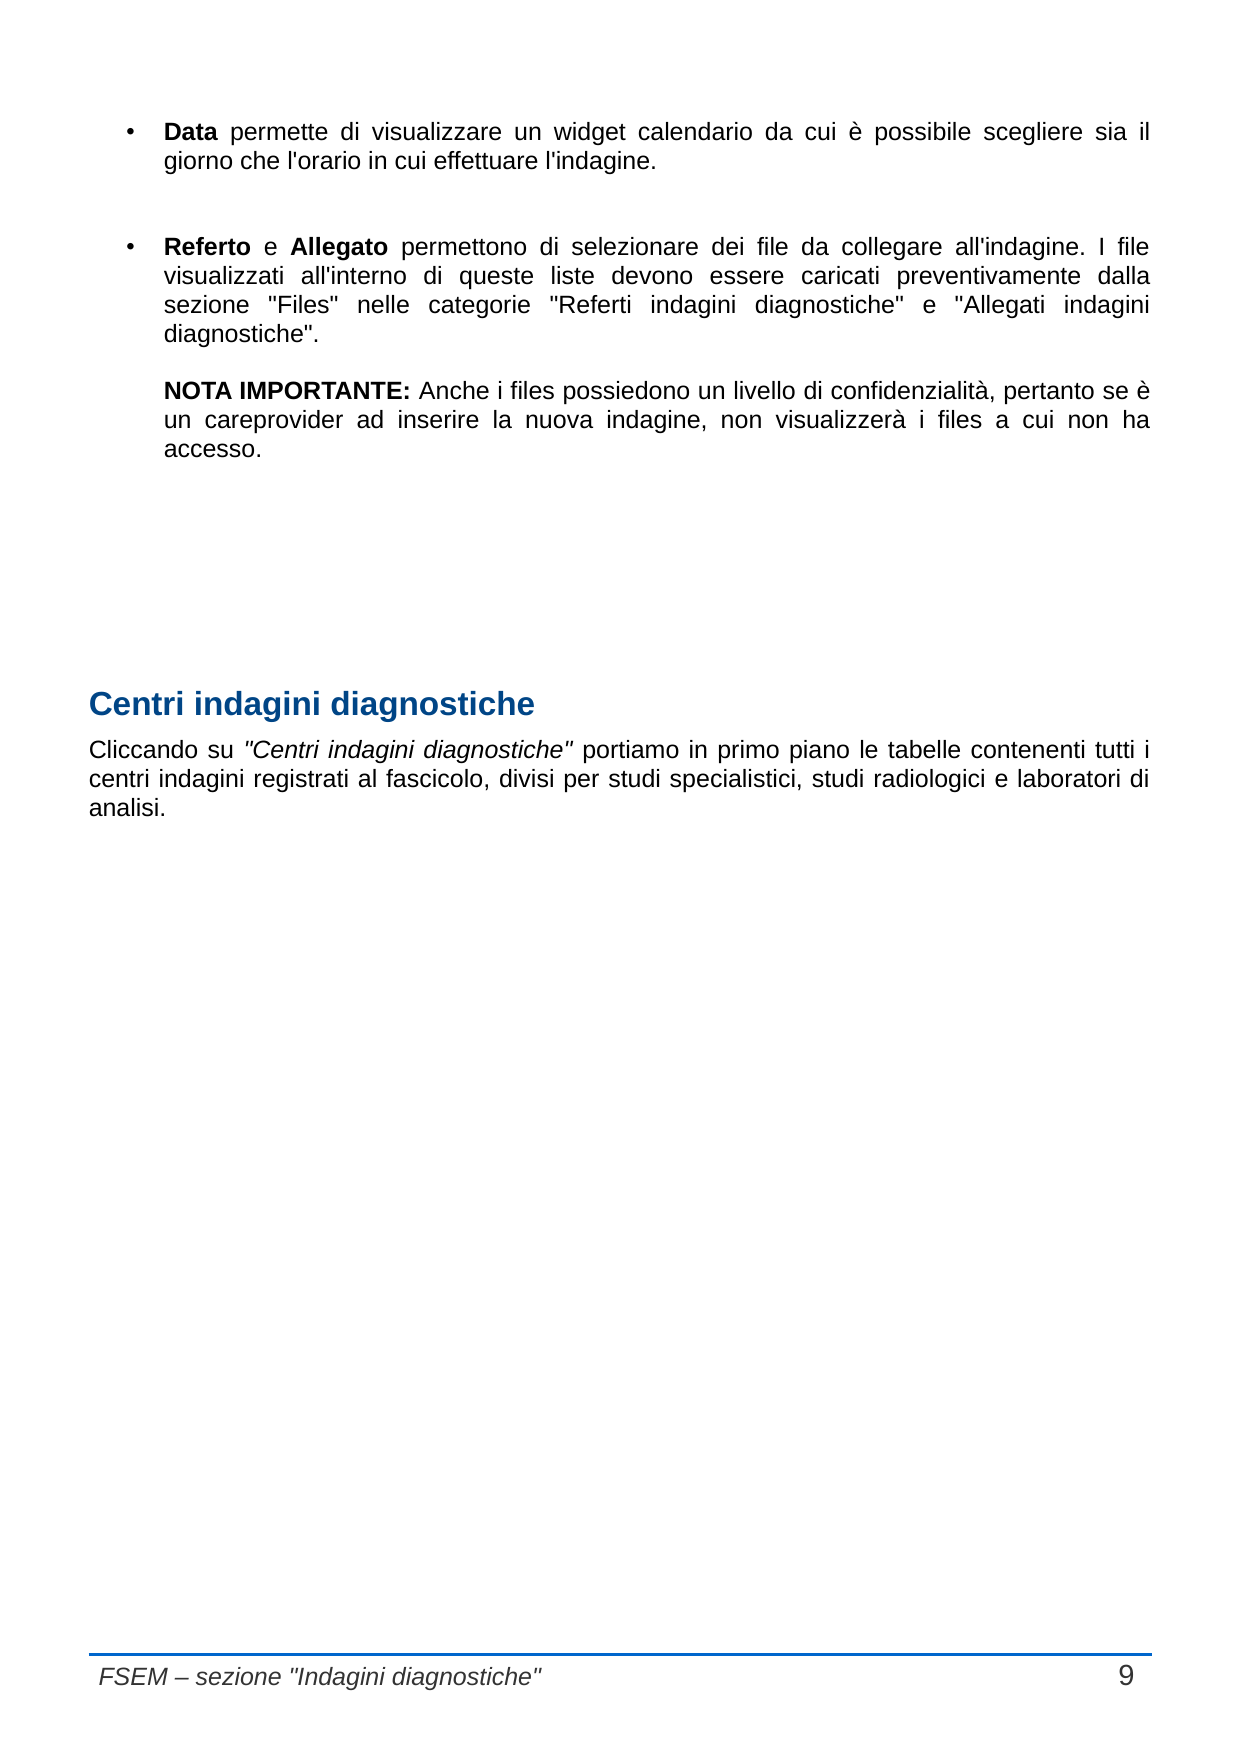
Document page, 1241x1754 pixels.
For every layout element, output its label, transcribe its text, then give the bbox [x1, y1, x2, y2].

list Data permette di visualizzare un widget calendario da cui è possibile scegliere sia il giorno che l'orario in cui effettuare l'indagine. [126, 117, 1152, 175]
text Cliccando su "Centri indagini diagnostiche" portiamo in primo piano le tabelle contenenti tutti i centri indagini registrati al fascicolo, divisi per studi specialistici, studi radiologici e laboratori di analisi. [88, 735, 1152, 822]
list Referto e Allegato permettono di selezionare dei file da collegare all'indagine. I file visualizzati all'interno di queste liste devono essere caricati preventivamente dalla sezione "Files" nelle categorie "Referti indagini diagnostiche" e "Allegati indagini diagnostiche". [126, 232, 1152, 347]
subtitle Centri indagini diagnostiche [88, 684, 1152, 723]
list NOTA IMPORTANTE: Anche i files possiedono un livello di confidenzialità, pertanto se è un careprovider ad inserire la nuova indagine, non visualizzerà i files a cui non ha accesso. [126, 376, 1152, 462]
